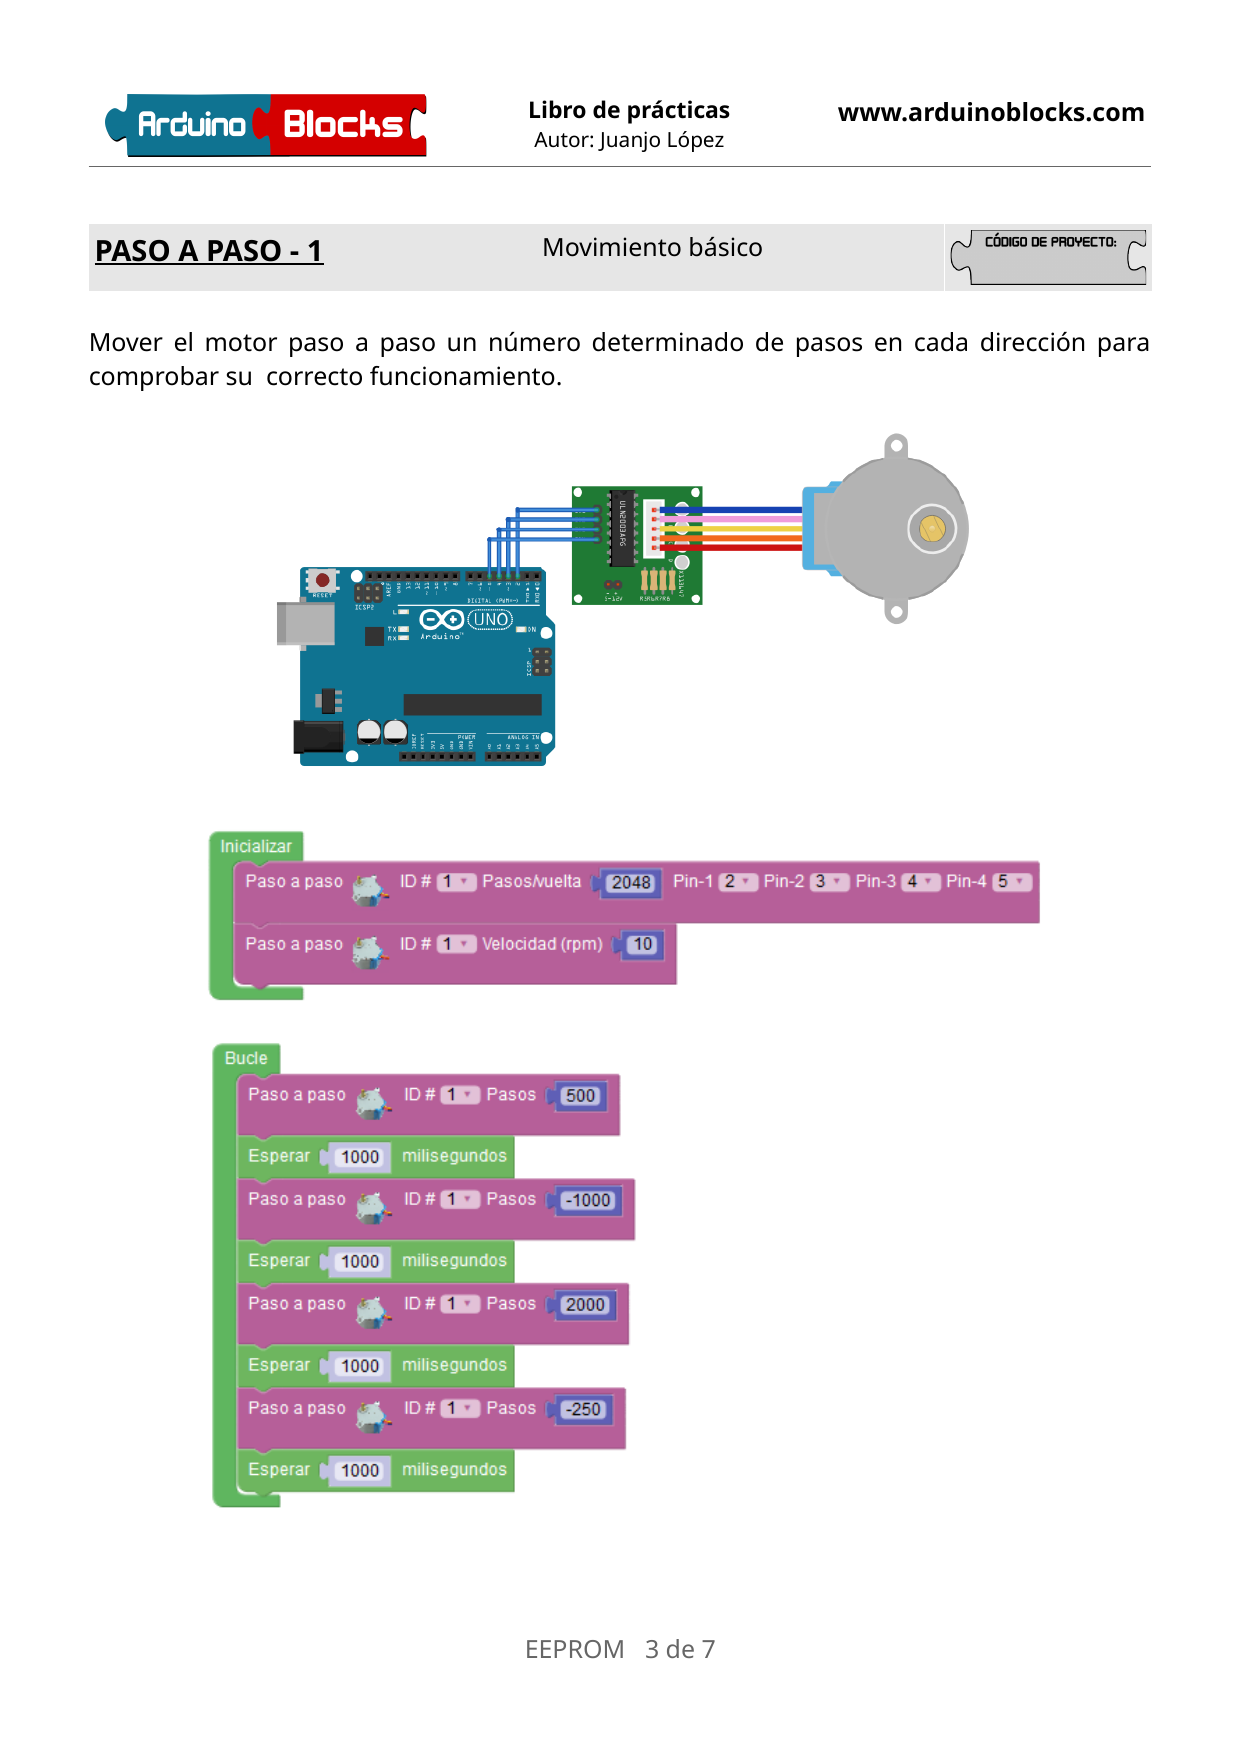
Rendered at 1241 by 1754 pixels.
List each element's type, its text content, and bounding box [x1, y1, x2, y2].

table_cell [89, 814, 1152, 1560]
text Mover el motor paso a paso un número determinado de pasos en cada dirección para comprobar su correcto funcionamiento. [88, 325, 1152, 393]
picture [193, 820, 1047, 1520]
picture [950, 230, 1147, 285]
table_header [945, 224, 1152, 291]
table_header [89, 427, 1152, 814]
table_header PASO A PASO - 1 [89, 224, 360, 291]
picture [267, 432, 973, 775]
table_header Movimiento básico [360, 224, 944, 291]
picture [105, 94, 427, 157]
